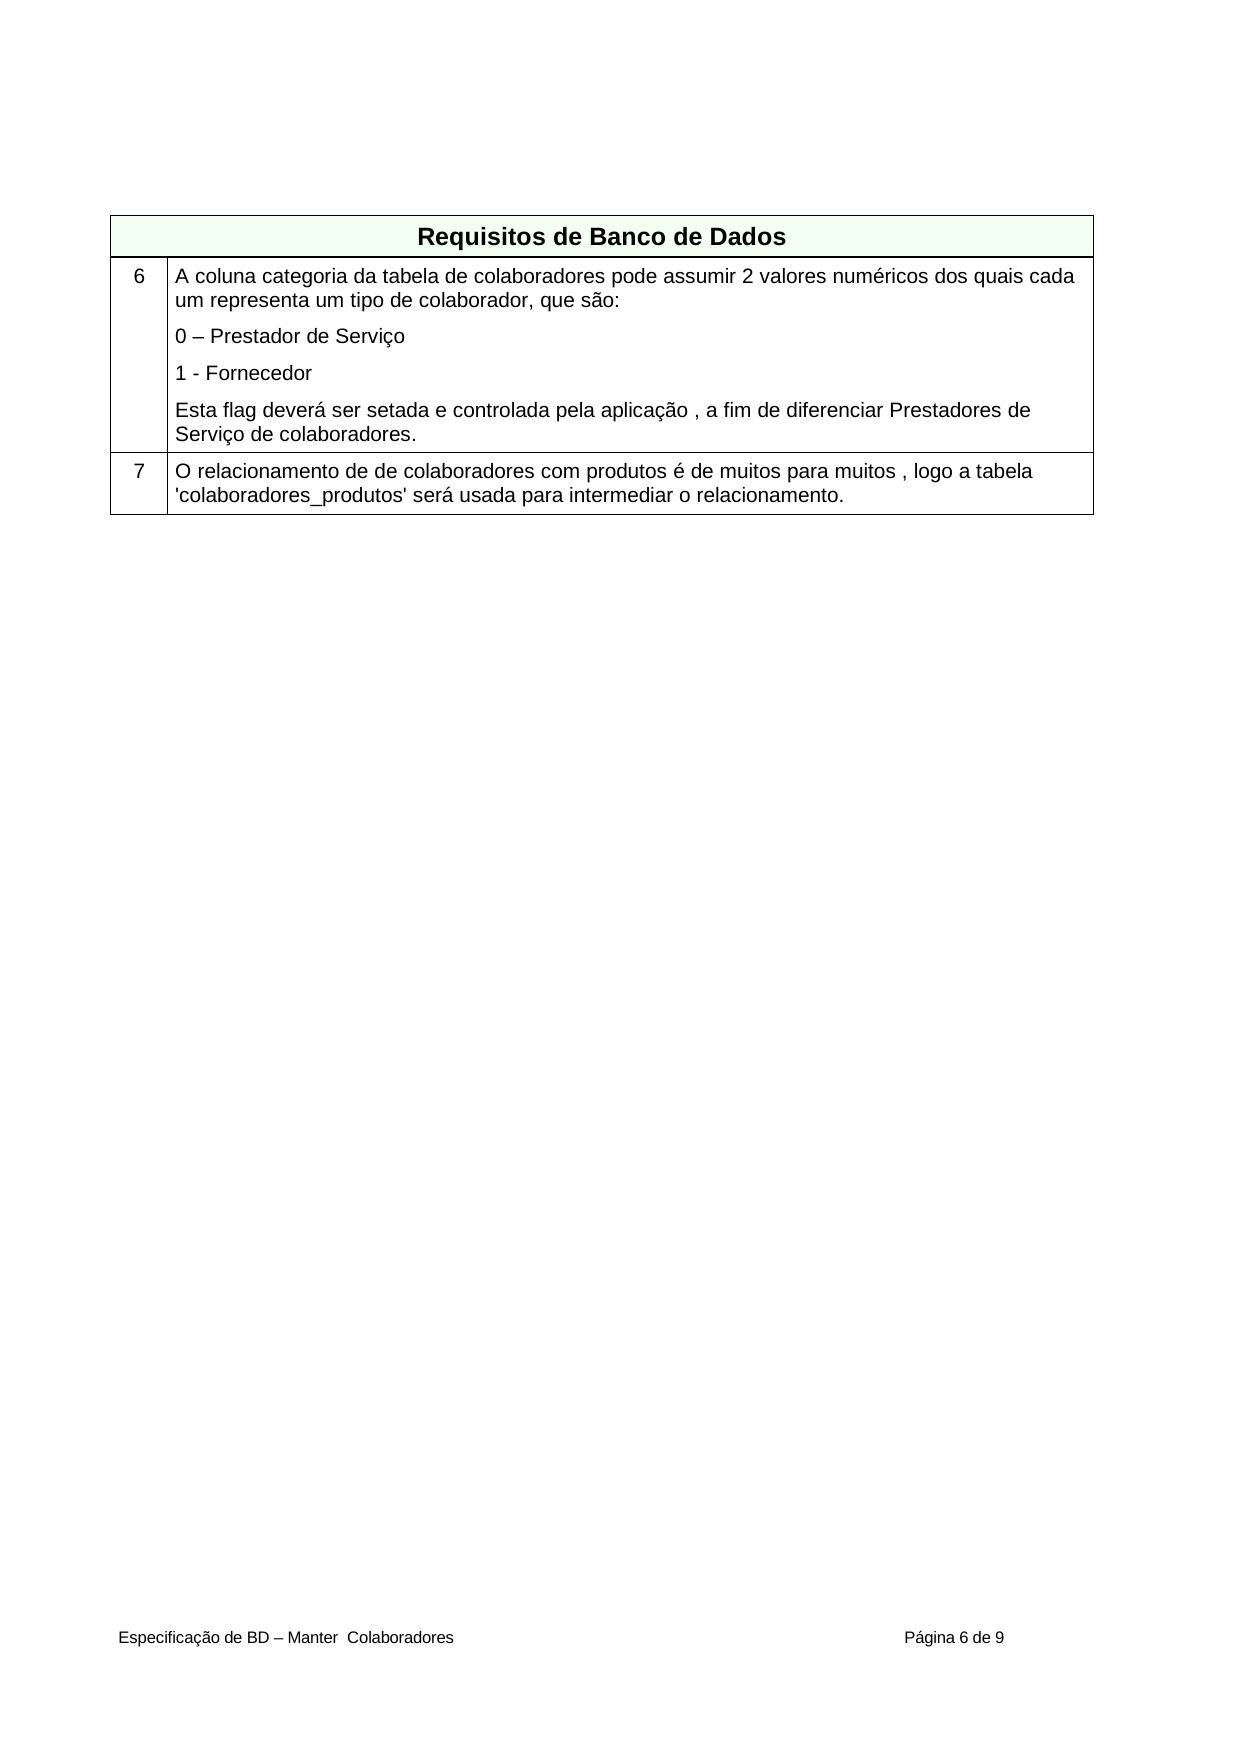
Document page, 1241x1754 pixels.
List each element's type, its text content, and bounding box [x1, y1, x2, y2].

table_cell A coluna categoria da tabela de colaboradores pode assumir 2 valores numéricos dos quais cada um representa um tipo de colaborador, que são: 0 – Prestador de Serviço 1 - Fornecedor Esta flag deverá ser setada e controlada pela aplicação , a fim de diferenciar Prestadores de Serviço de colaboradores. [168, 258, 1093, 452]
table_header Requisitos de Banco de Dados [111, 216, 1093, 256]
table_cell 7 [111, 453, 167, 513]
table_cell O relacionamento de de colaboradores com produtos é de muitos para muitos , logo a tabela 'colaboradores_produtos' será usada para intermediar o relacionamento. [168, 453, 1093, 513]
table_cell 6 [111, 258, 167, 452]
